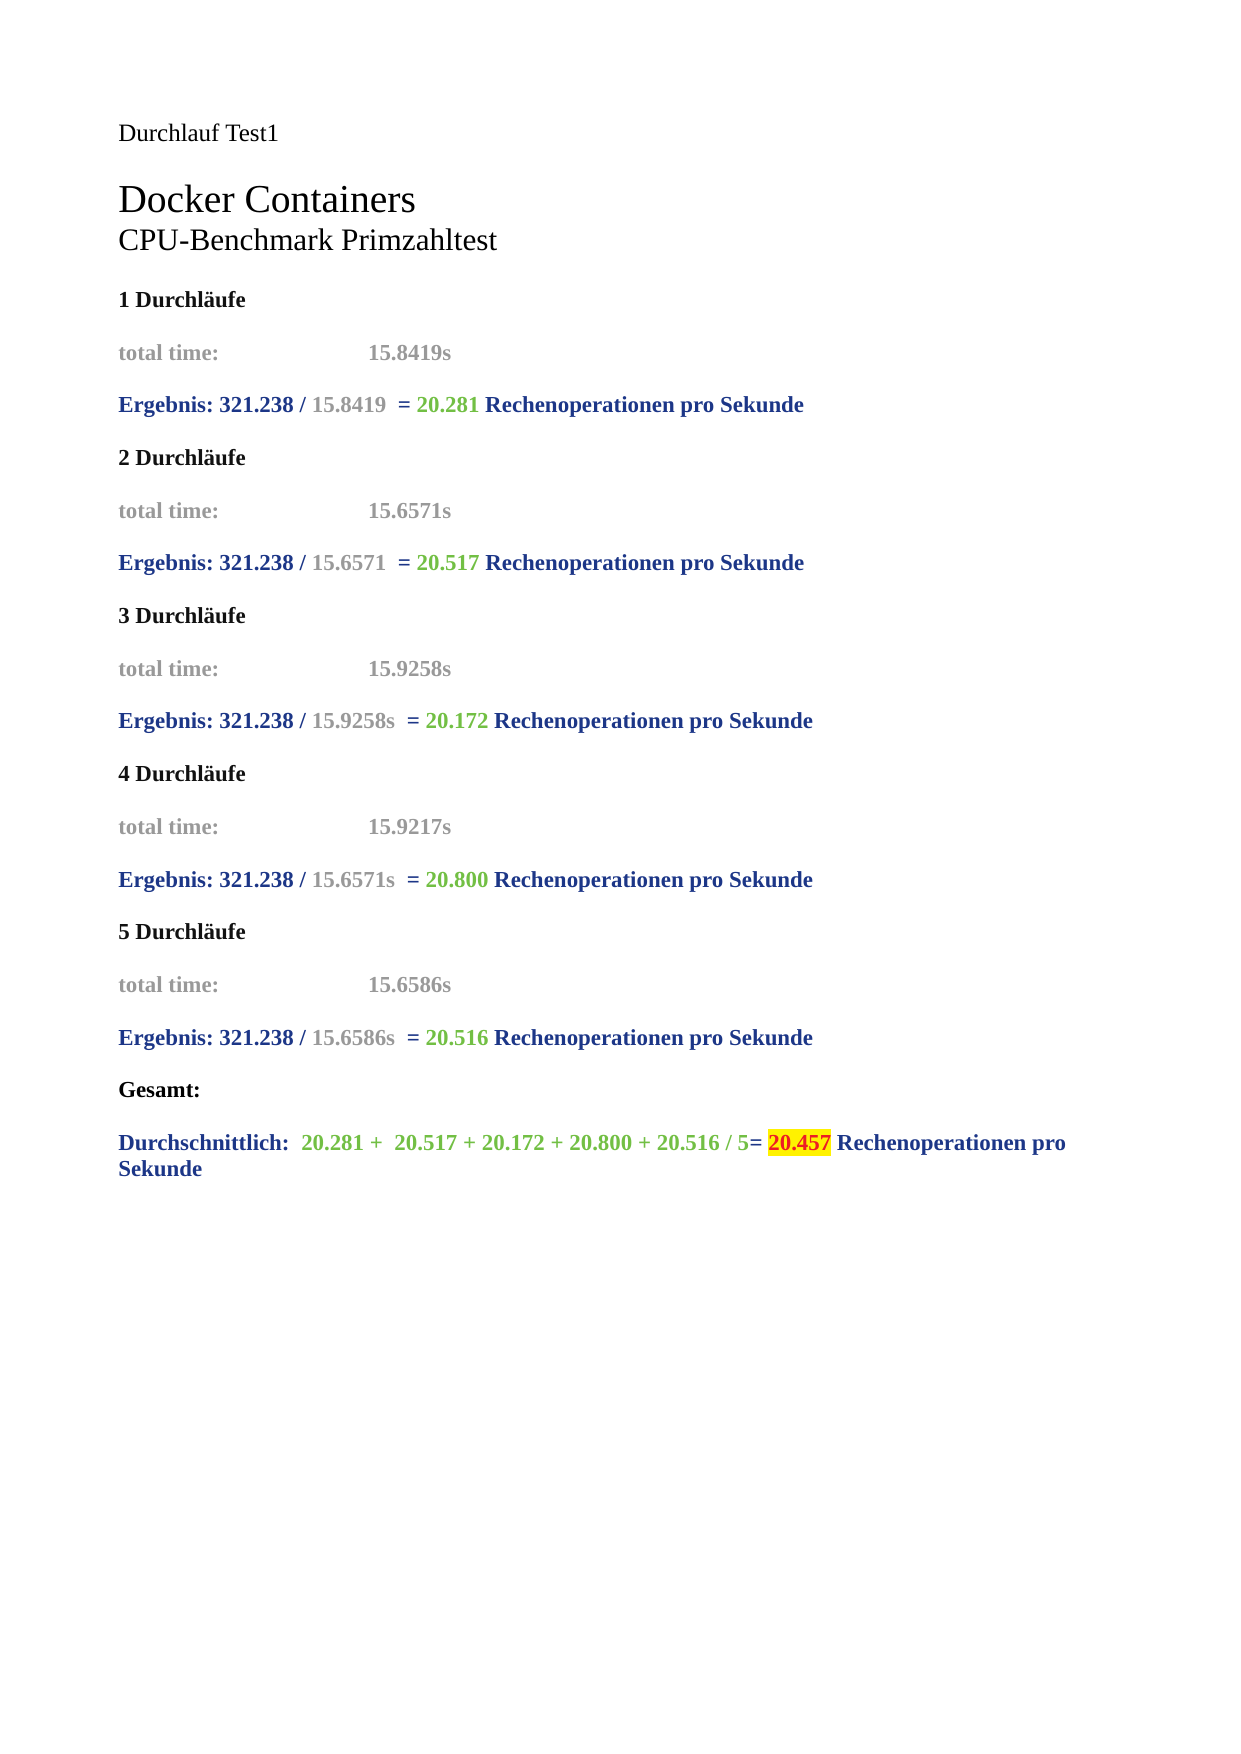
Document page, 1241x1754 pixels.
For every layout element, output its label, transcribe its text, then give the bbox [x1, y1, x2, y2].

text Docker Containers [118, 176, 1122, 221]
text total time: 15.6571s [118, 497, 1122, 523]
text Ergebnis: 321.238 / 15.6571 = 20.517 Rechenoperationen pro Sekunde [118, 549, 1122, 576]
text Ergebnis: 321.238 / 15.6571s = 20.800 Rechenoperationen pro Sekunde [118, 866, 1122, 892]
text 4 Durchläufe [118, 760, 1122, 787]
text total time: 15.6586s [118, 971, 1122, 997]
text CPU-Benchmark Primzahltest [118, 221, 1122, 257]
text Gesamt: [118, 1076, 1122, 1103]
text Durchschnittlich: 20.281 + 20.517 + 20.172 + 20.800 + 20.516 / 5= 20.457 Rechenoperationen pro Sekunde [118, 1129, 1122, 1182]
text total time: 15.9258s [118, 655, 1122, 681]
text 5 Durchläufe [118, 918, 1122, 945]
text 1 Durchläufe [118, 286, 1122, 312]
text total time: 15.8419s [118, 338, 1122, 365]
text Durchlauf Test1 [118, 118, 1122, 147]
text Ergebnis: 321.238 / 15.8419 = 20.281 Rechenoperationen pro Sekunde [118, 391, 1122, 418]
text Ergebnis: 321.238 / 15.6586s = 20.516 Rechenoperationen pro Sekunde [118, 1024, 1122, 1050]
text 2 Durchläufe [118, 444, 1122, 470]
text total time: 15.9217s [118, 813, 1122, 839]
text 3 Durchläufe [118, 602, 1122, 628]
text Ergebnis: 321.238 / 15.9258s = 20.172 Rechenoperationen pro Sekunde [118, 707, 1122, 734]
